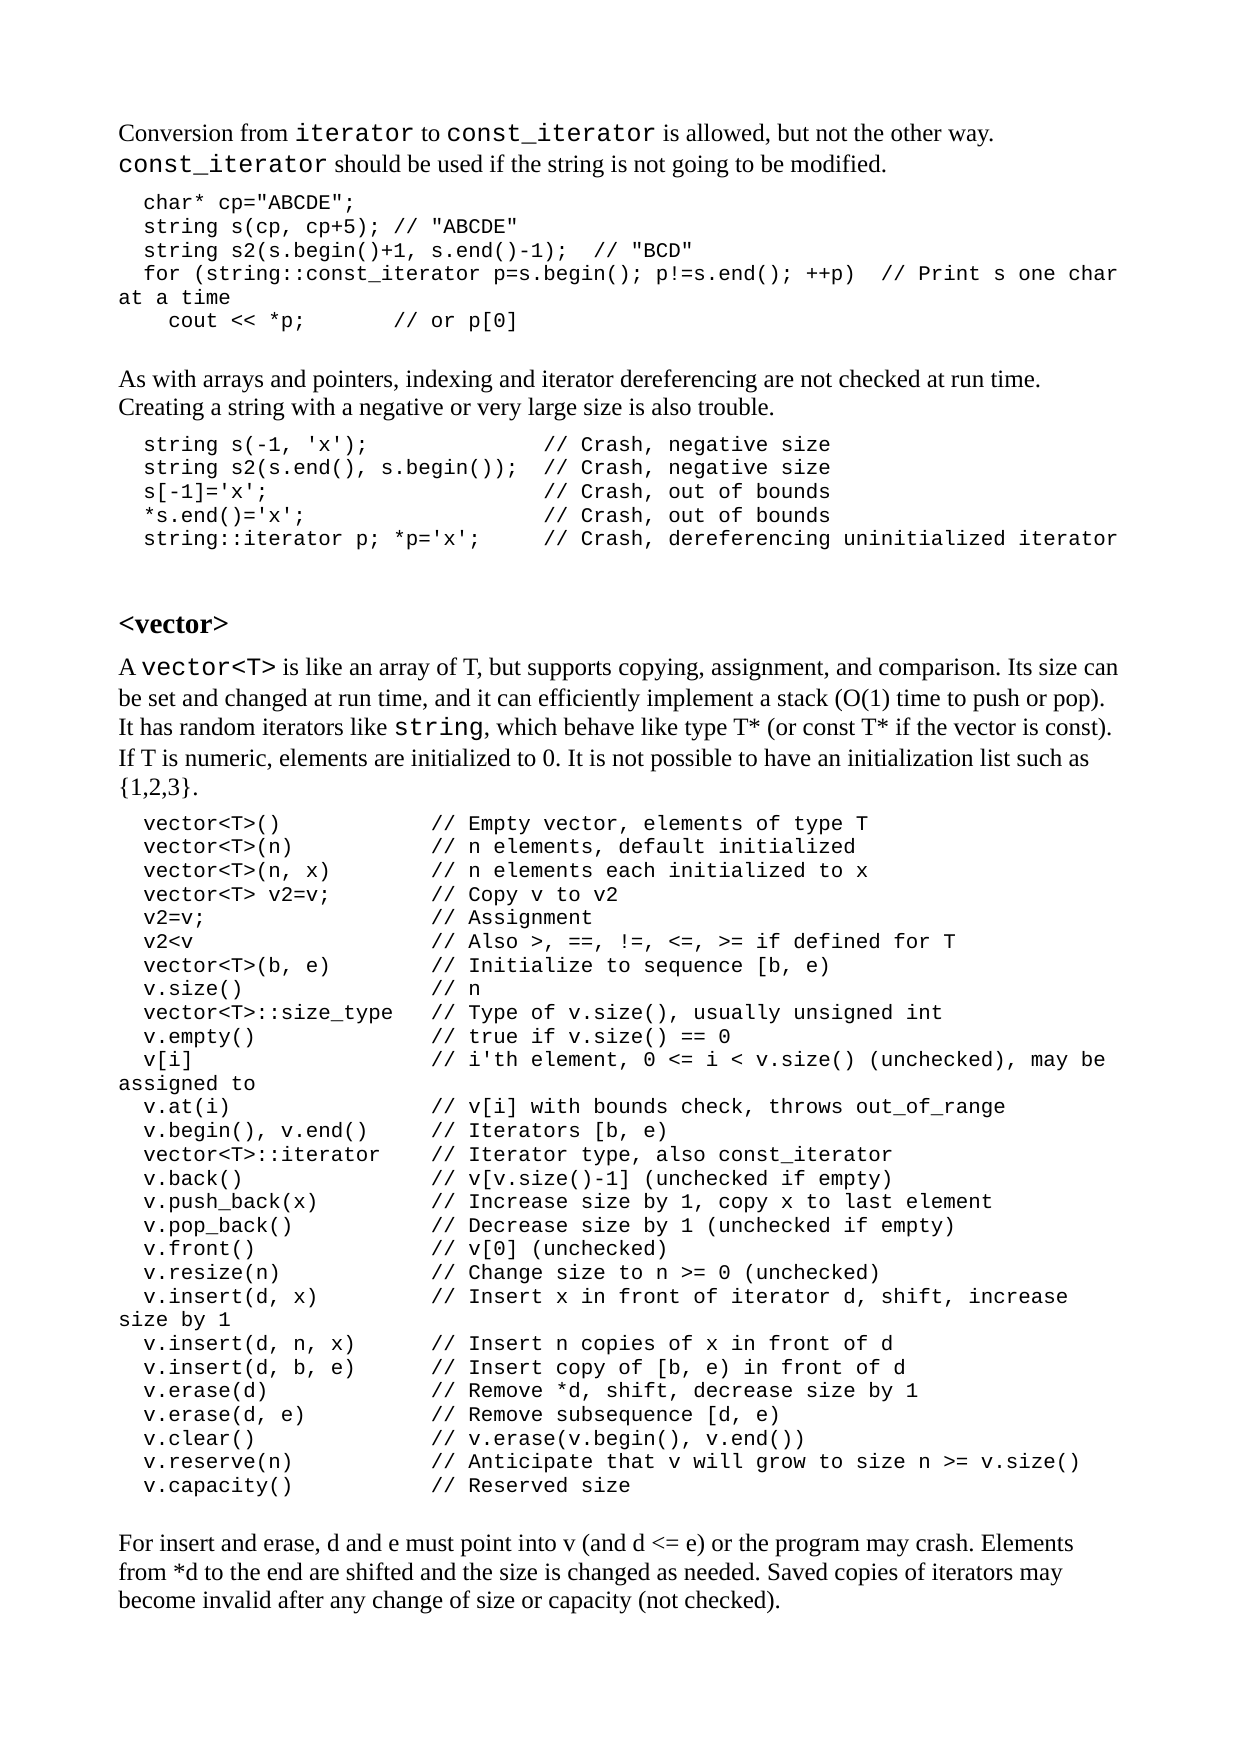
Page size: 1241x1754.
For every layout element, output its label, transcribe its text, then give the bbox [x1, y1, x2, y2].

text v.insert(d, n, x) // Insert n copies of x in front of d [118, 1333, 1122, 1357]
text v.front() // v[0] (unchecked) [118, 1238, 1122, 1262]
text v2<v // Also >, ==, !=, <=, >= if defined for T [118, 931, 1122, 955]
text string s(-1, 'x'); // Crash, negative size [118, 434, 1122, 457]
text For insert and erase, d and e must point into v (and d <= e) or the program may crash. Elements from *d to the end are shifted and the size is changed as needed. Saved copies of iterators may become invalid after any change of size or capacity (not checked). [118, 1528, 1122, 1614]
text *s.end()='x'; // Crash, out of bounds [118, 504, 1122, 528]
text vector<T>::iterator // Iterator type, also const_iterator [118, 1144, 1122, 1167]
text vector<T>(n) // n elements, default initialized [118, 836, 1122, 860]
text v.erase(d) // Remove *d, shift, decrease size by 1 [118, 1380, 1122, 1404]
text string s2(s.begin()+1, s.end()-1); // "BCD" [118, 239, 1122, 263]
text v.begin(), v.end() // Iterators [b, e) [118, 1120, 1122, 1144]
text vector<T>() // Empty vector, elements of type T [118, 813, 1122, 836]
text vector<T> v2=v; // Copy v to v2 [118, 884, 1122, 907]
text Conversion from iterator to const_iterator is allowed, but not the other way. const_iterator should be used if the string is not going to be modified. [118, 118, 1122, 180]
text v.empty() // true if v.size() == 0 [118, 1026, 1122, 1049]
text v.at(i) // v[i] with bounds check, throws out_of_range [118, 1097, 1122, 1120]
text v.back() // v[v.size()-1] (unchecked if empty) [118, 1167, 1122, 1191]
text v.push_back(x) // Increase size by 1, copy x to last element [118, 1191, 1122, 1215]
text v.capacity() // Reserved size [118, 1475, 1122, 1498]
text char* cp="ABCDE"; [118, 192, 1122, 216]
text vector<T>(n, x) // n elements each initialized to x [118, 860, 1122, 884]
text A vector<T> is like an array of T, but supports copying, assignment, and comparison. Its size can be set and changed at run time, and it can efficiently implement a stack (O(1) time to push or pop). It has random iterators like string, which behave like type T* (or const T* if the vector is const). If T is numeric, elements are initialized to 0. It is not possible to have an initialization list such as {1,2,3}. [118, 652, 1122, 800]
text v[i] // i'th element, 0 <= i < v.size() (unchecked), may be assigned to [118, 1049, 1122, 1097]
text for (string::const_iterator p=s.begin(); p!=s.end(); ++p) // Print s one char at a time [118, 263, 1122, 311]
text v.clear() // v.erase(v.begin(), v.end()) [118, 1428, 1122, 1451]
text As with arrays and pointers, indexing and iterator dereferencing are not checked at run time. Creating a string with a negative or very large size is also trouble. [118, 364, 1122, 421]
text v.insert(d, x) // Insert x in front of iterator d, shift, increase size by 1 [118, 1286, 1122, 1333]
subtitle <vector> [118, 606, 1122, 640]
text v.reserve(n) // Anticipate that v will grow to size n >= v.size() [118, 1451, 1122, 1475]
text v2=v; // Assignment [118, 907, 1122, 931]
text vector<T>(b, e) // Initialize to sequence [b, e) [118, 955, 1122, 978]
text string::iterator p; *p='x'; // Crash, dereferencing uninitialized iterator [118, 528, 1122, 552]
text vector<T>::size_type // Type of v.size(), usually unsigned int [118, 1002, 1122, 1026]
text v.erase(d, e) // Remove subsequence [d, e) [118, 1404, 1122, 1428]
text cout << *p; // or p[0] [118, 311, 1122, 334]
text string s(cp, cp+5); // "ABCDE" [118, 216, 1122, 239]
text v.pop_back() // Decrease size by 1 (unchecked if empty) [118, 1215, 1122, 1238]
text v.insert(d, b, e) // Insert copy of [b, e) in front of d [118, 1357, 1122, 1380]
text string s2(s.end(), s.begin()); // Crash, negative size [118, 457, 1122, 481]
text v.resize(n) // Change size to n >= 0 (unchecked) [118, 1262, 1122, 1286]
text v.size() // n [118, 978, 1122, 1002]
text s[-1]='x'; // Crash, out of bounds [118, 481, 1122, 504]
